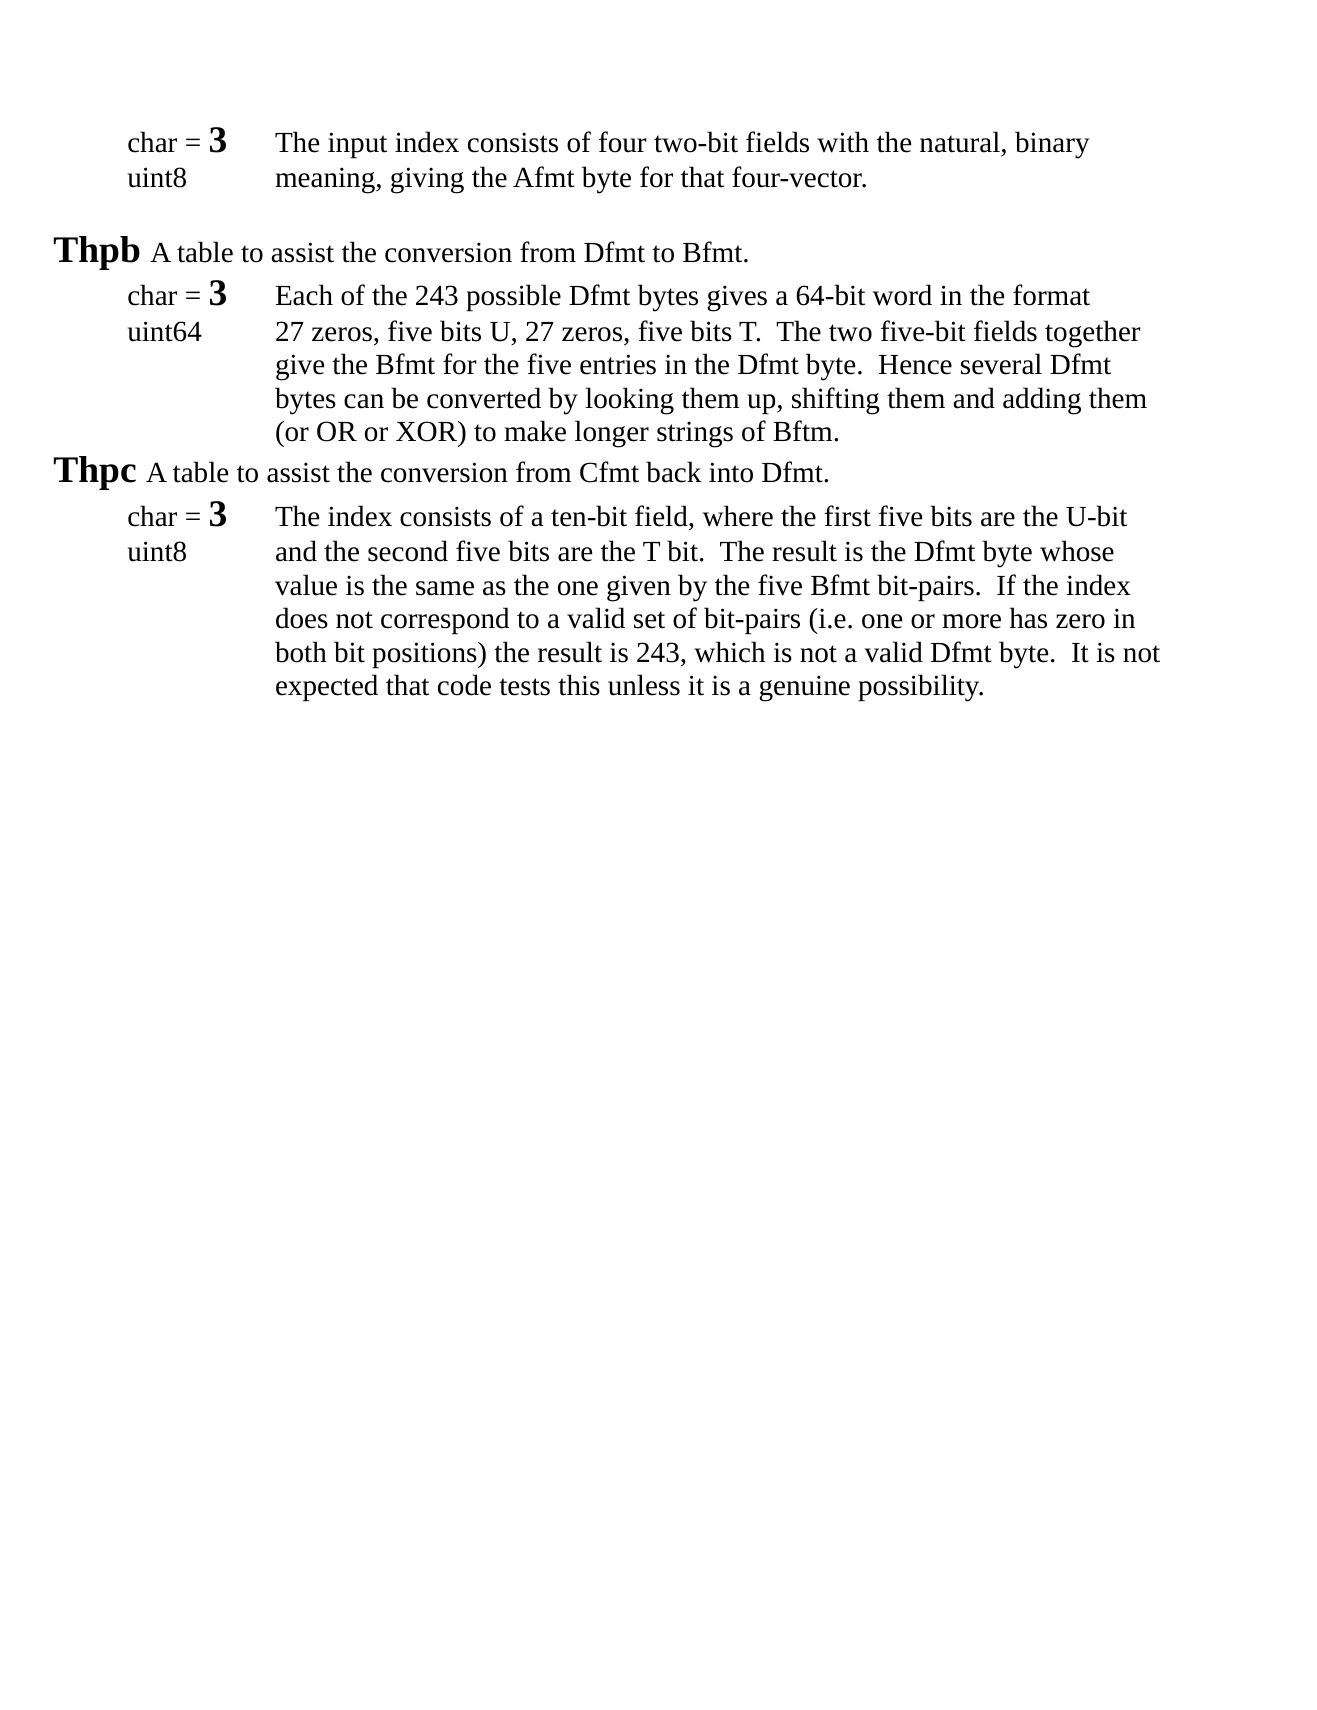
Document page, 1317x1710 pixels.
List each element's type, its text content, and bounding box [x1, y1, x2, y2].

text char = 3 Each of the 243 possible Dfmt bytes gives a 64-bit word in the format [53, 271, 1174, 314]
text Thpb A table to assist the conversion from Dfmt to Bfmt. [53, 227, 1174, 271]
text value is the same as the one given by the five Bfmt bit-pairs. If the index [53, 568, 1174, 601]
text does not correspond to a valid set of bit-pairs (i.e. one or more has zero in [53, 601, 1174, 635]
text (or OR or XOR) to make longer strings of Bftm. [53, 414, 1174, 448]
text expected that code tests this unless it is a genuine possibility. [53, 668, 1174, 702]
text both bit positions) the result is 243, which is not a valid Dfmt byte. It is not [53, 635, 1174, 668]
text uint64 27 zeros, five bits U, 27 zeros, five bits T. The two five-bit fields together [53, 314, 1174, 347]
text uint8 meaning, giving the Afmt byte for that four-vector. [53, 160, 1174, 194]
text char = 3 The input index consists of four two-bit fields with the natural, binary [53, 117, 1174, 160]
text Thpc A table to assist the conversion from Cfmt back into Dfmt. [53, 448, 1174, 491]
text give the Bfmt for the five entries in the Dfmt byte. Hence several Dfmt [53, 347, 1174, 381]
text char = 3 The index consists of a ten-bit field, where the first five bits are the U-bit uint8 and the second five bits are the T bit. The result is the Dfmt byte whose [53, 491, 1174, 568]
text bytes can be converted by looking them up, shifting them and adding them [53, 381, 1174, 414]
